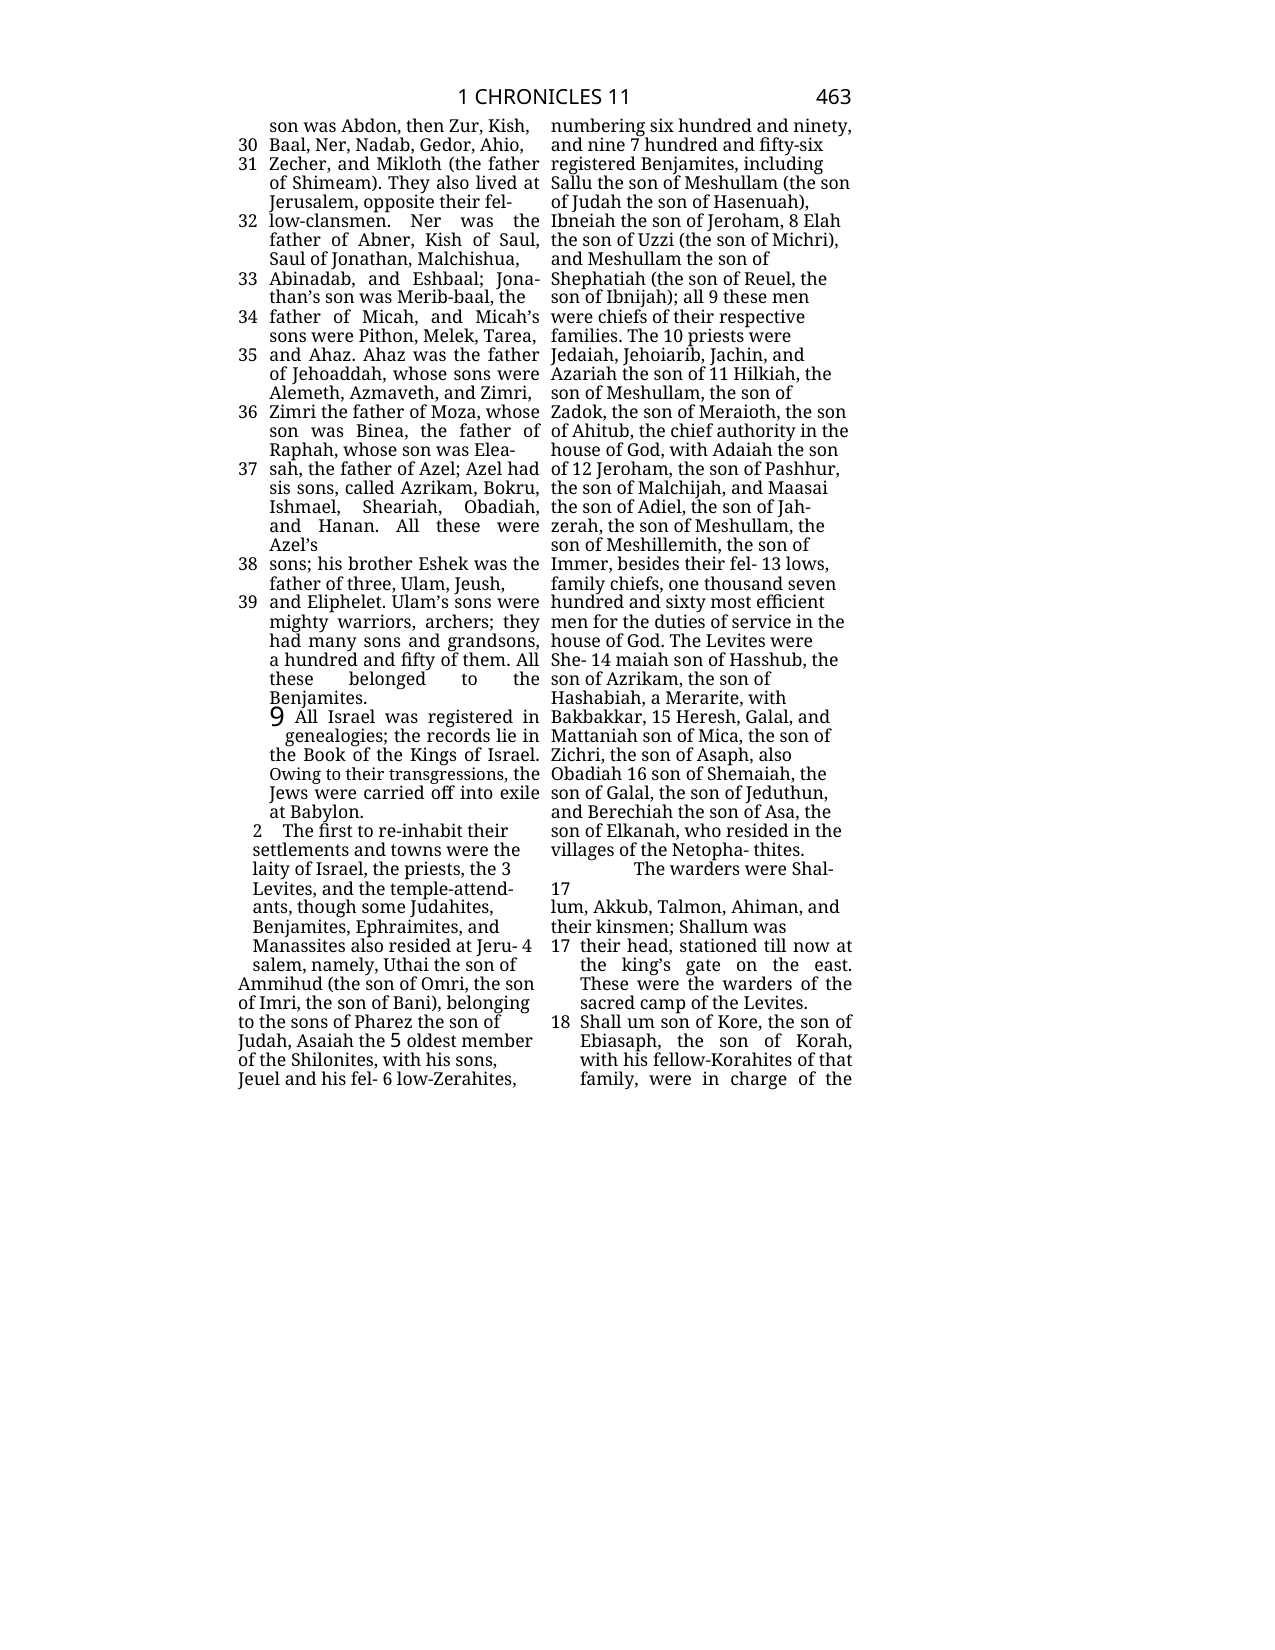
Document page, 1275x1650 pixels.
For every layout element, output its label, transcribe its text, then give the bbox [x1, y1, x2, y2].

text numbering six hundred and ninety, and nine 7 hundred and fifty-six registered Benjamites, including Sallu the son of Meshullam (the son of Judah the son of Hasenuah), Ibneiah the son of Jeroham, 8 Elah the son of Uzzi (the son of Michri), and Meshullam the son of Shephatiah (the son of Reuel, the son of Ibnijah); all 9 these men were chiefs of their respective families. The 10 priests were Jedaiah, Jehoiarib, Jachin, and Azariah the son of 11 Hilkiah, the son of Meshullam, the son of Zadok, the son of Meraioth, the son of Ahitub, the chief authority in the house of God, with Adaiah the son of 12 Jeroham, the son of Pashhur, the son of Malchijah, and Maasai the son of Adiel, the son of Jah- zerah, the son of Meshullam, the son of Meshillemith, the son of Immer, besides their fel- 13 lows, family chiefs, one thou­sand seven hundred and sixty most efficient men for the du­ties of service in the house of God. The Levites were She- 14 maiah son of Hasshub, the son of Azrikam, the son of Hashabiah, a Merarite, with Bakbakkar, 15 Heresh, Galal, and Mattaniah son of Mica, the son of Zichri, the son of Asaph, also Obadiah 16 son of Shemaiah, the son of Galal, the son of Jeduthun, and Berechiah the son of Asa, the son of Elkanah, who resided in the villages of the Netopha- thites. The warders were Shal- 17 [551, 117, 853, 899]
text Ammihud (the son of Omri, the son of Imri, the son of Bani), belonging to the sons of Pharez the son of Judah, Asaiah the 5 oldest member of the Shilonites, with his sons, Jeuel and his fel- 6 low-Zerahites, [238, 975, 540, 1089]
list Baal, Ner, Nadab, Gedor, Ahio, [238, 136, 540, 155]
list and Eliphelet. Ulam’s sons were mighty warriors, archers; they had many sons and grand­sons, a hundred and fifty of them. All these belonged to the Benjamites. [238, 594, 540, 708]
list sons; his brother Eshek was the father of three, Ulam, Jeush, [238, 556, 540, 594]
list The first to re-inhabit their settlements and towns were the laity of Israel, the priests, the 3 Levites, and the temple-attend­ants, though some Judahites, Benjamites, Ephraimites, and Manassites also resided at Jeru- 4 salem, namely, Uthai the son of [252, 822, 540, 975]
list low-clansmen. Ner was the father of Abner, Kish of Saul, Saul of Jonathan, Malchishua, [238, 212, 540, 270]
text 9 All Israel was registered in genealogies; the records lie in the Book of the Kings of Israel. Owing to their transgressions, the Jews were carried off into exile at Babylon. [269, 708, 540, 822]
list their head, stationed till now at the king’s gate on the east. These were the warders of the sacred camp of the Levites. [551, 937, 853, 1013]
list Zecher, and Mikloth (the father of Shimeam). They also lived at Jerusalem, opposite their fel- [238, 155, 540, 212]
list Shall um son of Kore, the son of Ebiasaph, the son of Korah, with his fellow-Korahites of that family, were in charge of the [551, 1013, 853, 1089]
list sah, the father of Azel; Azel had sis sons, called Azrikam, Bokru, Ishmael, Sheariah, Obadiah, and Hanan. All these were Azel’s [238, 460, 540, 556]
list son was Abdon, then Zur, Kish, [238, 117, 540, 136]
list Zimri the father of Moza, whose son was Binea, the father of Raphah, whose son was Elea- [238, 403, 540, 460]
list and Ahaz. Ahaz was the father of Jehoaddah, whose sons were Alemeth, Azmaveth, and Zimri, [238, 346, 540, 403]
list father of Micah, and Micah’s sons were Pithon, Melek, Tarea, [238, 308, 540, 346]
text lum, Akkub, Talmon, Ahiman, and their kinsmen; Shallum was [551, 899, 853, 937]
list Abinadab, and Eshbaal; Jona­than’s son was Merib-baal, the [238, 270, 540, 308]
